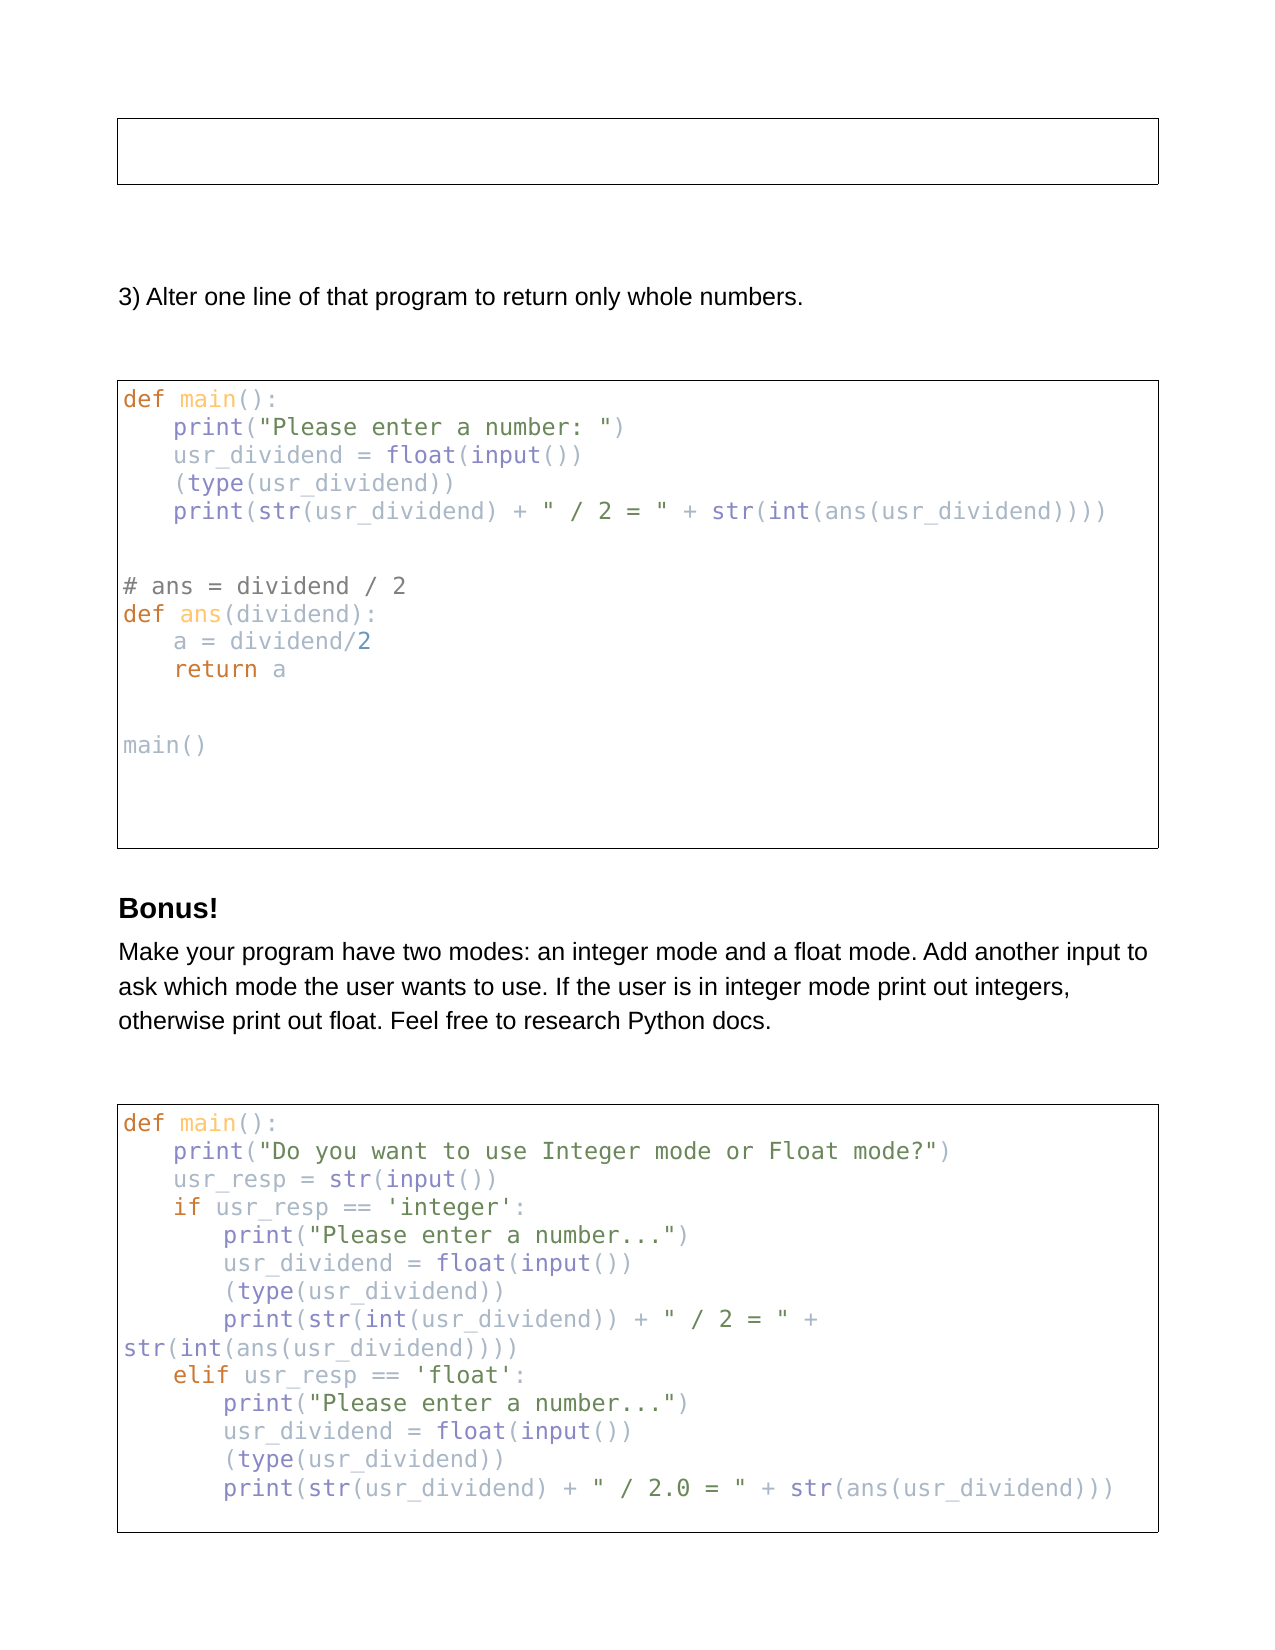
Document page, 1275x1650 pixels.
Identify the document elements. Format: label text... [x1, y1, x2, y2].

table_header [118, 119, 1158, 183]
subtitle Bonus! [118, 891, 1157, 924]
text Make your program have two modes: an integer mode and a float mode. Add another input to ask which mode the user wants to use. If the user is in integer mode print out integers, otherwise print out float. Feel free to research Python docs. [118, 937, 1157, 1035]
text 3) Alter one line of that program to return only whole numbers. [118, 282, 1157, 310]
table_header def main(): print("Please enter a number: ") usr_dividend = float(input()) (type(usr_dividend)) print(str(usr_dividend) + " / 2 = " + str(int(ans(usr_dividend)))) # ans = dividend / 2 def ans(dividend): a = dividend/2 return a main() [118, 381, 1158, 847]
table_header def main(): print("Do you want to use Integer mode or Float mode?") usr_resp = str(input()) if usr_resp == 'integer': print("Please enter a number...") usr_dividend = float(input()) (type(usr_dividend)) print(str(int(usr_dividend)) + " / 2 = " + str(int(ans(usr_dividend)))) elif usr_resp == 'float': print("Please enter a number...") usr_dividend = float(input()) (type(usr_dividend)) print(str(usr_dividend) + " / 2.0 = " + str(ans(usr_dividend))) [118, 1105, 1158, 1532]
